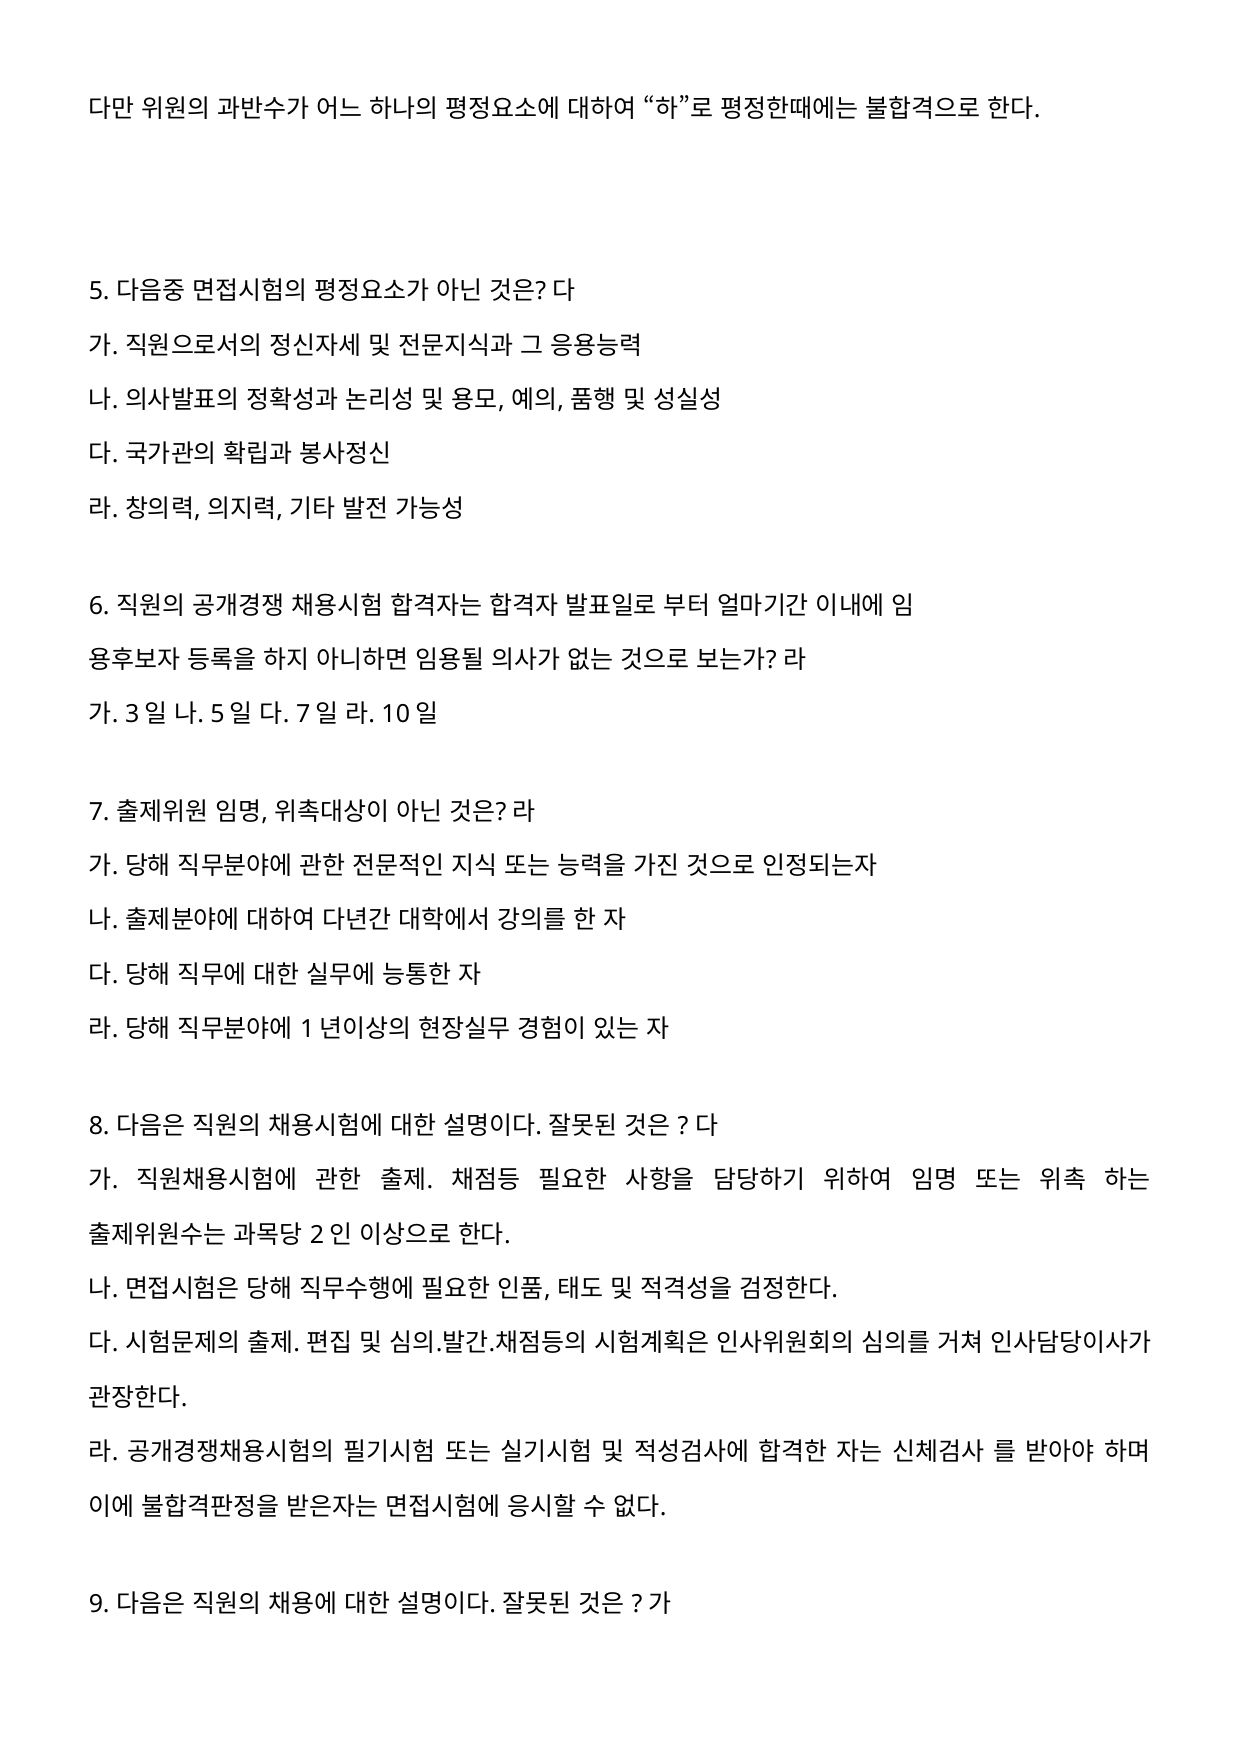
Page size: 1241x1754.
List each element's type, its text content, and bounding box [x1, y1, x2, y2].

text 9. 다음은 직원의 채용에 대한 설명이다. 잘못된 것은 ? 가 [88, 1583, 1152, 1619]
text 8. 다음은 직원의 채용시험에 대한 설명이다. 잘못된 것은 ? 다 [88, 1105, 1152, 1142]
text 다만 위원의 과반수가 어느 하나의 평정요소에 대하여 “하”로 평정한때에는 불합격으로 한다. [88, 88, 1152, 125]
text 다. 당해 직무에 대한 실무에 능통한 자 [88, 954, 1152, 990]
text 용후보자 등록을 하지 아니하면 임용될 의사가 없는 것으로 보는가? 라 [88, 639, 1152, 676]
text 다. 시험문제의 출제. 편집 및 심의.발간.채점등의 시험계획은 인사위원회의 심의를 거쳐 인사담당이사가 관장한다. [88, 1323, 1152, 1413]
text 7. 출제위원 임명, 위촉대상이 아닌 것은? 라 [88, 791, 1152, 827]
text 나. 출제분야에 대하여 다년간 대학에서 강의를 한 자 [88, 900, 1152, 936]
text 다. 국가관의 확립과 봉사정신 [88, 434, 1152, 470]
text 라. 창의력, 의지력, 기타 발전 가능성 [88, 488, 1152, 524]
text 라. 당해 직무분야에 1년이상의 현장실무 경험이 있는 자 [88, 1008, 1152, 1045]
text 나. 면접시험은 당해 직무수행에 필요한 인품, 태도 및 적격성을 검정한다. [88, 1268, 1152, 1305]
text 나. 의사발표의 정확성과 논리성 및 용모, 예의, 품행 및 성실성 [88, 379, 1152, 416]
text 가. 직원채용시험에 관한 출제. 채점등 필요한 사항을 담당하기 위하여 임명 또는 위촉 하는 출제위원수는 과목당 2인 이상으로 한다. [88, 1160, 1152, 1250]
text 가. 3일 나. 5일 다. 7일 라. 10일 [88, 694, 1152, 730]
text 가. 당해 직무분야에 관한 전문적인 지식 또는 능력을 가진 것으로 인정되는자 [88, 845, 1152, 882]
text 6. 직원의 공개경쟁 채용시험 합격자는 합격자 발표일로 부터 얼마기간 이내에 임 [88, 585, 1152, 621]
text 라. 공개경쟁채용시험의 필기시험 또는 실기시험 및 적성검사에 합격한 자는 신체검사 를 받아야 하며 이에 불합격판정을 받은자는 면접시험에 응시할 수 없다. [88, 1432, 1152, 1522]
text 가. 직원으로서의 정신자세 및 전문지식과 그 응용능력 [88, 325, 1152, 361]
text 5. 다음중 면접시험의 평정요소가 아닌 것은? 다 [88, 271, 1152, 307]
